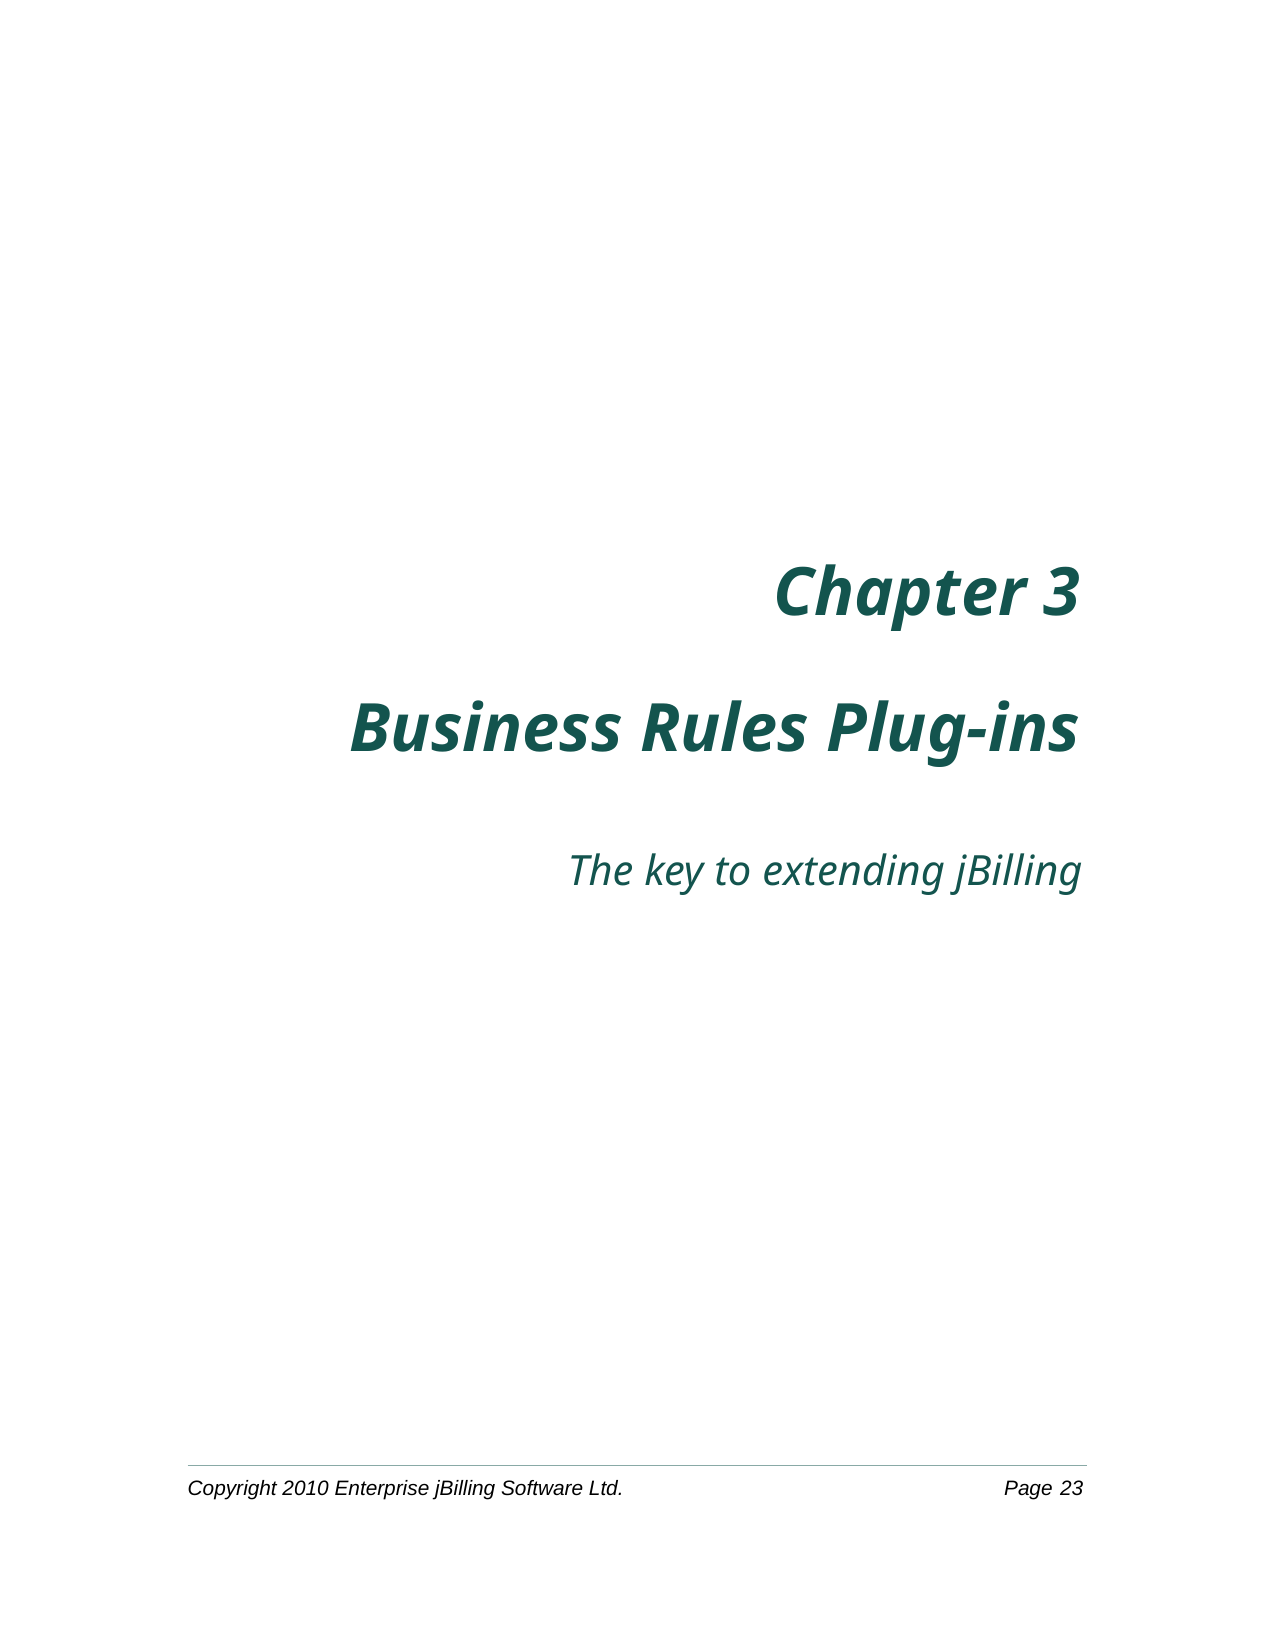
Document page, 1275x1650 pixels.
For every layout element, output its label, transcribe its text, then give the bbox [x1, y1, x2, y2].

subtitle Chapter 3 Business Rules Plug-ins [187, 544, 1087, 771]
subtitle The key to extending jBilling [187, 841, 1087, 898]
